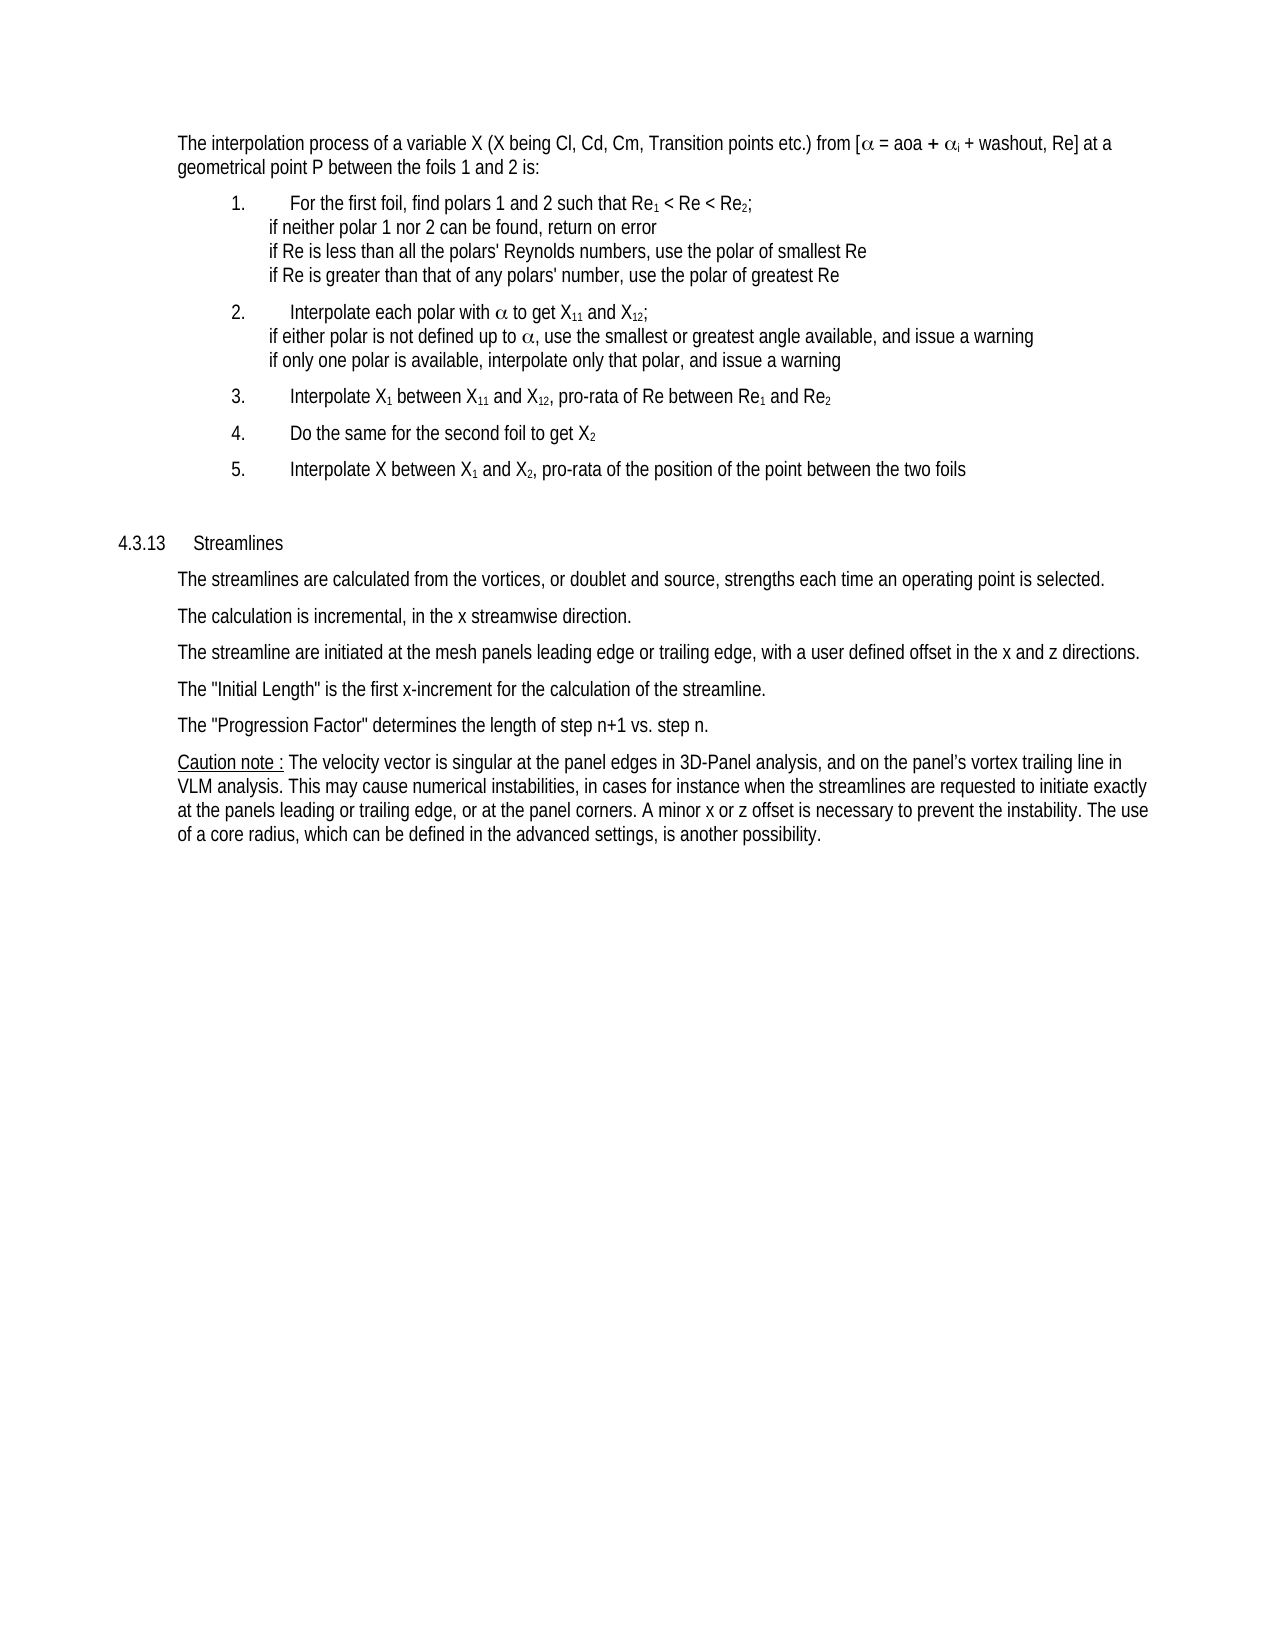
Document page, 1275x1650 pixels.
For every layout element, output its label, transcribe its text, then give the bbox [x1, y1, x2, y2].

text Caution note : The velocity vector is singular at the panel edges in 3D-Panel analysis, and on the panel’s vortex trailing line in VLM analysis. This may cause numerical instabilities, in cases for instance when the streamlines are requested to initiate exactly at the panels leading or trailing edge, or at the panel corners. A minor x or z offset is necessary to prevent the instability. The use of a core radius, which can be defined in the advanced settings, is another possibility. [177, 749, 1157, 845]
subtitle Streamlines [118, 531, 1157, 555]
list Interpolate X between X1 and X2, pro-rata of the position of the point between the two foils [231, 457, 1157, 481]
text The streamlines are calculated from the vortices, or doublet and source, strengths each time an operating point is selected. [177, 567, 1157, 591]
list Do the same for the second foil to get X2 [231, 420, 1157, 444]
text The "Initial Length" is the first x-increment for the calculation of the streamline. [177, 677, 1157, 701]
list Interpolate X1 between X11 and X12, pro-rata of Re between Re1 and Re2 [231, 384, 1157, 408]
text The calculation is incremental, in the x streamwise direction. [177, 604, 1157, 628]
text The "Progression Factor" determines the length of step n+1 vs. step n. [177, 713, 1157, 737]
list Interpolate each polar with  to get X11 and X12; if either polar is not defined up to , use the smallest or greatest angle available, and issue a warning if only one polar is available, interpolate only that polar, and issue a warning [231, 299, 1157, 371]
list For the first foil, find polars 1 and 2 such that Re1 < Re < Re2; if neither polar 1 nor 2 can be found, return on error if Re is less than all the polars' Reynolds numbers, use the polar of smallest Re if Re is greater than that of any polars' number, use the polar of greatest Re [231, 191, 1157, 287]
text The streamline are initiated at the mesh panels leading edge or trailing edge, with a user defined offset in the x and z directions. [177, 640, 1157, 664]
text The interpolation process of a variable X (X being Cl, Cd, Cm, Transition points etc.) from [ = aoa  i + washout, Re] at a geometrical point P between the foils 1 and 2 is: [177, 131, 1157, 179]
